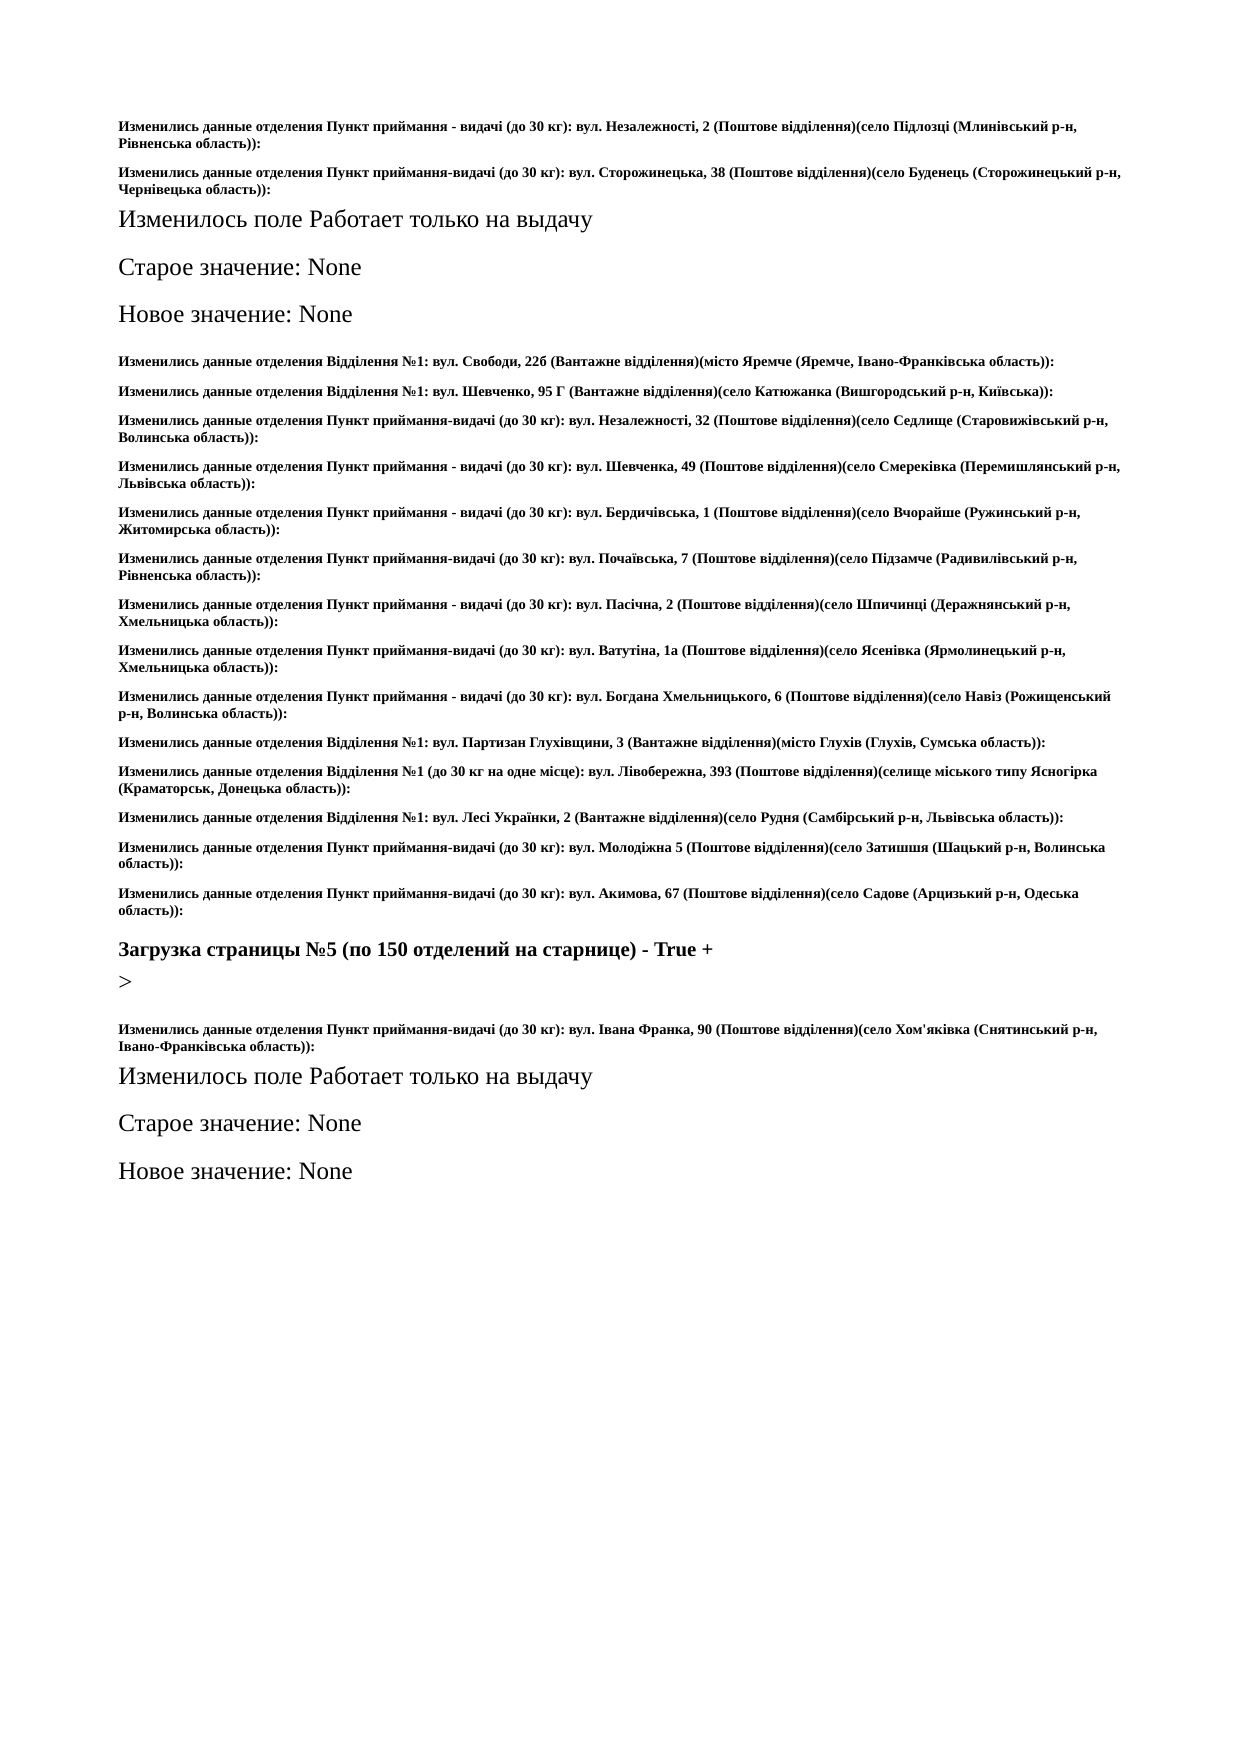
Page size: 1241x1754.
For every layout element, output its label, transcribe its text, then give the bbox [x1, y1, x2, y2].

text Новое значение: None [118, 1156, 1122, 1185]
subtitle Загрузка страницы №5 (по 150 отделений на старнице) - True + [118, 937, 1122, 961]
subtitle Изменились данные отделения Пункт приймання-видачі (до 30 кг): вул. Незалежності, 32 (Поштове відділення)(село Седлище (Старовижівський р-н, Волинська область)): [118, 412, 1122, 445]
subtitle Изменились данные отделения Відділення №1 (до 30 кг на одне місце): вул. Лівобережна, 393 (Поштове відділення)(селище міського типу Ясногірка (Краматорськ, Донецька область)): [118, 763, 1122, 797]
text Изменилось поле Работает только на выдачу [118, 204, 1122, 233]
text Новое значение: None [118, 299, 1122, 328]
subtitle Изменились данные отделения Пункт приймання - видачі (до 30 кг): вул. Богдана Хмельницького, 6 (Поштове відділення)(село Навіз (Рожищенський р-н, Волинська область)): [118, 688, 1122, 721]
subtitle Изменились данные отделения Пункт приймання - видачі (до 30 кг): вул. Шевченка, 49 (Поштове відділення)(село Смереківка (Перемишлянський р-н, Львівська область)): [118, 458, 1122, 491]
subtitle Изменились данные отделения Пункт приймання-видачі (до 30 кг): вул. Івана Франка, 90 (Поштове відділення)(село Хом'яківка (Снятинський р-н, Івано-Франківська область)): [118, 1021, 1122, 1054]
subtitle Изменились данные отделения Відділення №1: вул. Лесі Українки, 2 (Вантажне відділення)(село Рудня (Самбірський р-н, Львівська область)): [118, 809, 1122, 826]
subtitle Изменились данные отделения Пункт приймання-видачі (до 30 кг): вул. Ватутіна, 1а (Поштове відділення)(село Ясенівка (Ярмолинецький р-н, Хмельницька область)): [118, 642, 1122, 675]
subtitle Изменились данные отделения Пункт приймання-видачі (до 30 кг): вул. Акимова, 67 (Поштове відділення)(село Садове (Арцизький р-н, Одеська область)): [118, 884, 1122, 918]
subtitle Изменились данные отделения Відділення №1: вул. Свободи, 22б (Вантажне відділення)(місто Яремче (Яремче, Івано-Франківська область)): [118, 353, 1122, 370]
subtitle Изменились данные отделения Відділення №1: вул. Шевченко, 95 Г (Вантажне відділення)(село Катюжанка (Вишгородський р-н, Київська)): [118, 382, 1122, 399]
subtitle Изменились данные отделения Пункт приймання - видачі (до 30 кг): вул. Незалежності, 2 (Поштове відділення)(село Підлозці (Млинівський р-н, Рівненська область)): [118, 118, 1122, 152]
subtitle Изменились данные отделения Пункт приймання-видачі (до 30 кг): вул. Молодіжна 5 (Поштове відділення)(село Затишшя (Шацький р-н, Волинська область)): [118, 838, 1122, 872]
subtitle Изменились данные отделения Пункт приймання-видачі (до 30 кг): вул. Почаївська, 7 (Поштове відділення)(село Підзамче (Радивилівський р-н, Рівненська область)): [118, 550, 1122, 583]
subtitle Изменились данные отделения Відділення №1: вул. Партизан Глухівщини, 3 (Вантажне відділення)(місто Глухів (Глухів, Сумська область)): [118, 734, 1122, 751]
subtitle Изменились данные отделения Пункт приймання-видачі (до 30 кг): вул. Сторожинецька, 38 (Поштове відділення)(село Буденець (Сторожинецький р-н, Чернівецька область)): [118, 164, 1122, 198]
text > [118, 967, 1122, 996]
subtitle Изменились данные отделения Пункт приймання - видачі (до 30 кг): вул. Бердичівська, 1 (Поштове відділення)(село Вчорайше (Ружинський р-н, Житомирська область)): [118, 504, 1122, 537]
text Старое значение: None [118, 1108, 1122, 1137]
text Старое значение: None [118, 252, 1122, 280]
subtitle Изменились данные отделения Пункт приймання - видачі (до 30 кг): вул. Пасічна, 2 (Поштове відділення)(село Шпичинці (Деражнянський р-н, Хмельницька область)): [118, 596, 1122, 629]
text Изменилось поле Работает только на выдачу [118, 1061, 1122, 1089]
